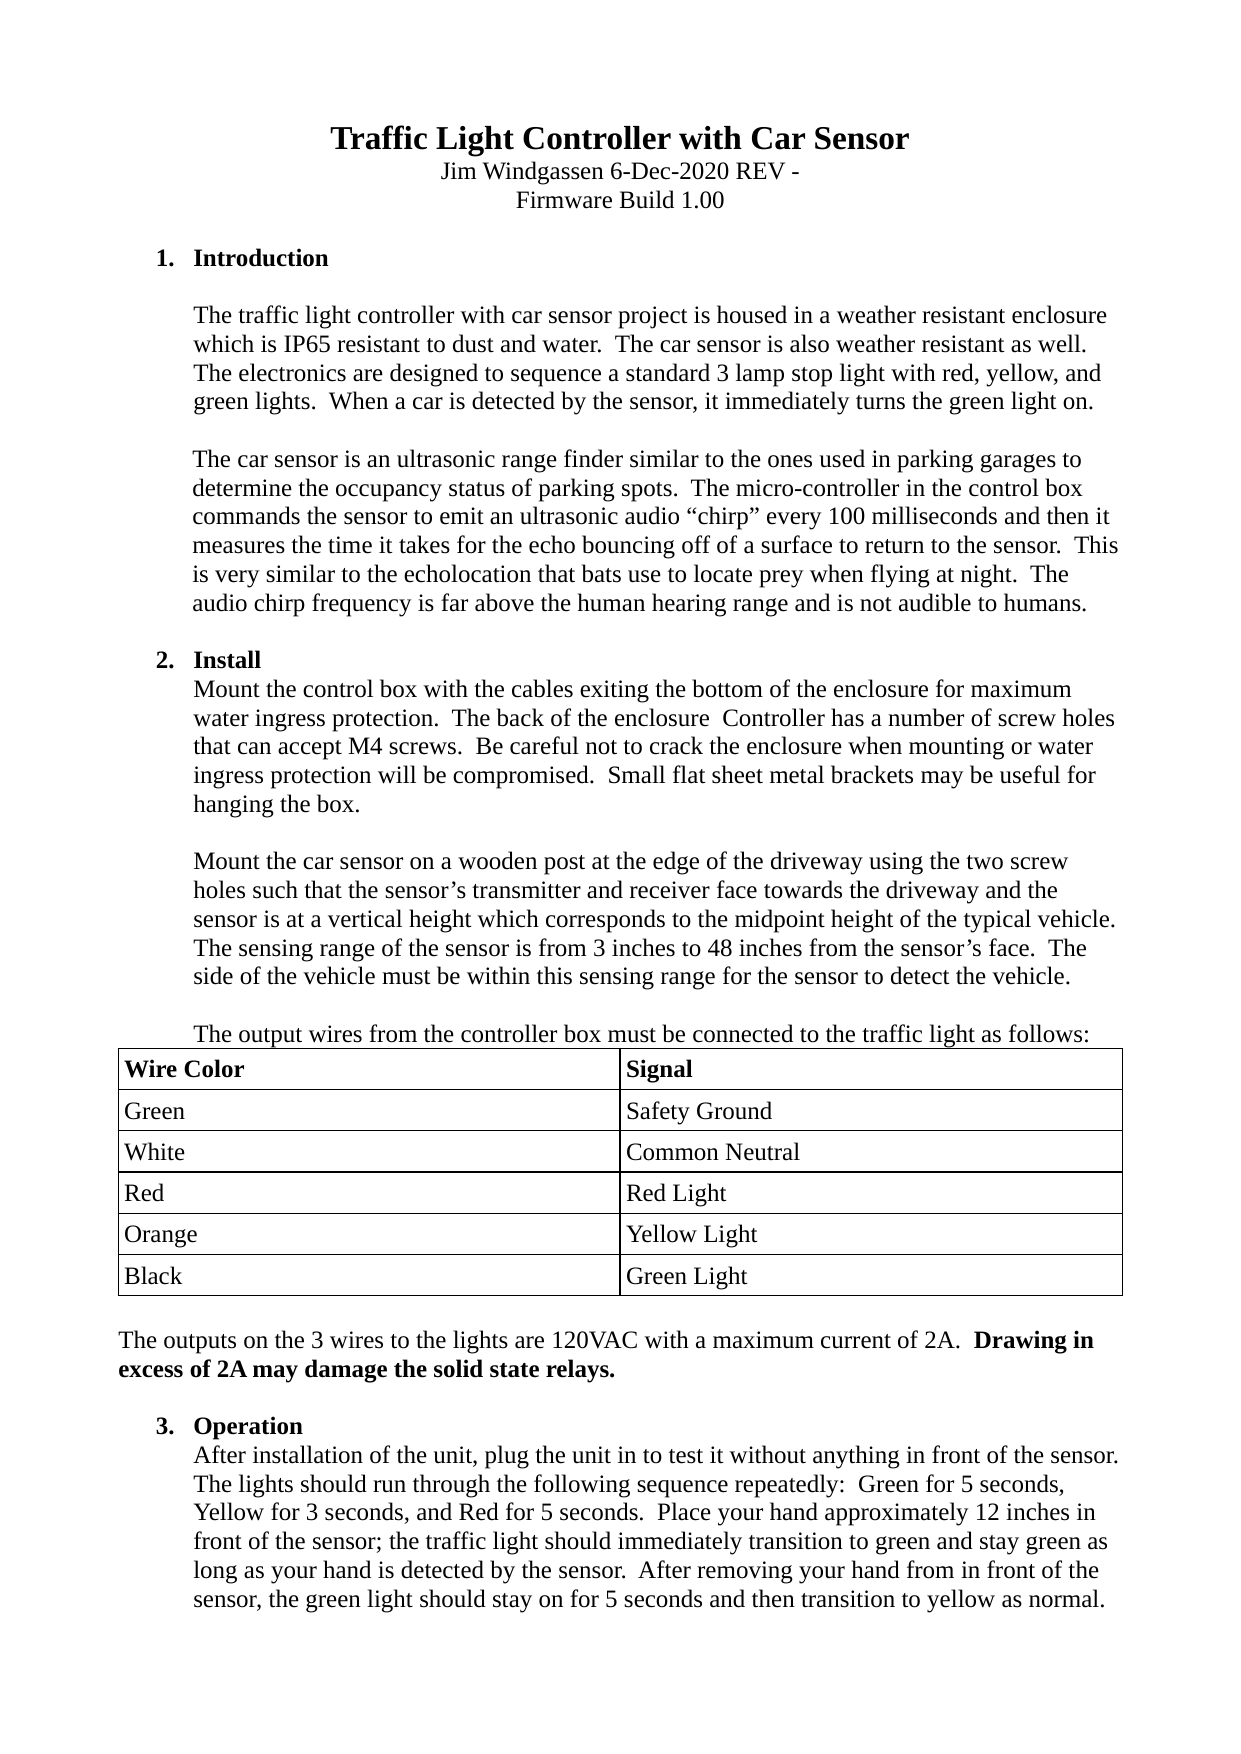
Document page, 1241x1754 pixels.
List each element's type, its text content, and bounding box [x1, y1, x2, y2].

table_cell Yellow Light [621, 1214, 1122, 1254]
list The output wires from the controller box must be connected to the traffic light as follows: [156, 1019, 1122, 1048]
table_cell Safety Ground [621, 1090, 1122, 1130]
table_cell Green [119, 1090, 619, 1130]
table_header Signal [621, 1049, 1122, 1089]
list The traffic light controller with car sensor project is housed in a weather resistant enclosure which is IP65 resistant to dust and water. The car sensor is also weather resistant as well. The electronics are designed to sequence a standard 3 lamp stop light with red, yellow, and green lights. When a car is detected by the sensor, it immediately turns the green light on. [156, 300, 1122, 415]
list Install [156, 645, 1122, 674]
table_cell Red Light [621, 1173, 1122, 1213]
table_cell Common Neutral [621, 1131, 1122, 1171]
table_header Wire Color [119, 1049, 619, 1089]
list After installation of the unit, plug the unit in to test it without anything in front of the sensor. The lights should run through the following sequence repeatedly: Green for 5 seconds, Yellow for 3 seconds, and Red for 5 seconds. Place your hand approximately 12 inches in front of the sensor; the traffic light should immediately transition to green and stay green as long as your hand is detected by the sensor. After removing your hand from in front of the sensor, the green light should stay on for 5 seconds and then transition to yellow as normal. [156, 1440, 1122, 1612]
list Mount the car sensor on a wooden post at the edge of the driveway using the two screw holes such that the sensor’s transmitter and receiver face towards the driveway and the sensor is at a vertical height which corresponds to the midpoint height of the typical vehicle. The sensing range of the sensor is from 3 inches to 48 inches from the sensor’s face. The side of the vehicle must be within this sensing range for the sensor to detect the vehicle. [156, 846, 1122, 990]
text Traffic Light Controller with Car Sensor [118, 118, 1122, 156]
text Jim Windgassen 6-Dec-2020 REV - [118, 156, 1122, 185]
table_cell White [119, 1131, 619, 1171]
text Firmware Build 1.00 [118, 185, 1122, 214]
table_cell Green Light [621, 1255, 1122, 1295]
table_cell Red [119, 1173, 619, 1213]
text The car sensor is an ultrasonic range finder similar to the ones used in parking garages to determine the occupancy status of parking spots. The micro-controller in the control box commands the sensor to emit an ultrasonic audio “chirp” every 100 milliseconds and then it measures the time it takes for the echo bouncing off of a surface to return to the sensor. This is very similar to the echolocation that bats use to locate prey when flying at night. The audio chirp frequency is far above the human hearing range and is not audible to humans. [192, 444, 1122, 616]
table_cell Black [119, 1255, 619, 1295]
text The outputs on the 3 wires to the lights are 120VAC with a maximum current of 2A. Drawing in excess of 2A may damage the solid state relays. [118, 1325, 1122, 1382]
table_cell Orange [119, 1214, 619, 1254]
list Operation [156, 1411, 1122, 1440]
list Mount the control box with the cables exiting the bottom of the enclosure for maximum water ingress protection. The back of the enclosure Controller has a number of screw holes that can accept M4 screws. Be careful not to crack the enclosure when mounting or water ingress protection will be compromised. Small flat sheet metal brackets may be useful for hanging the box. [156, 674, 1122, 818]
list Introduction [156, 243, 1122, 271]
